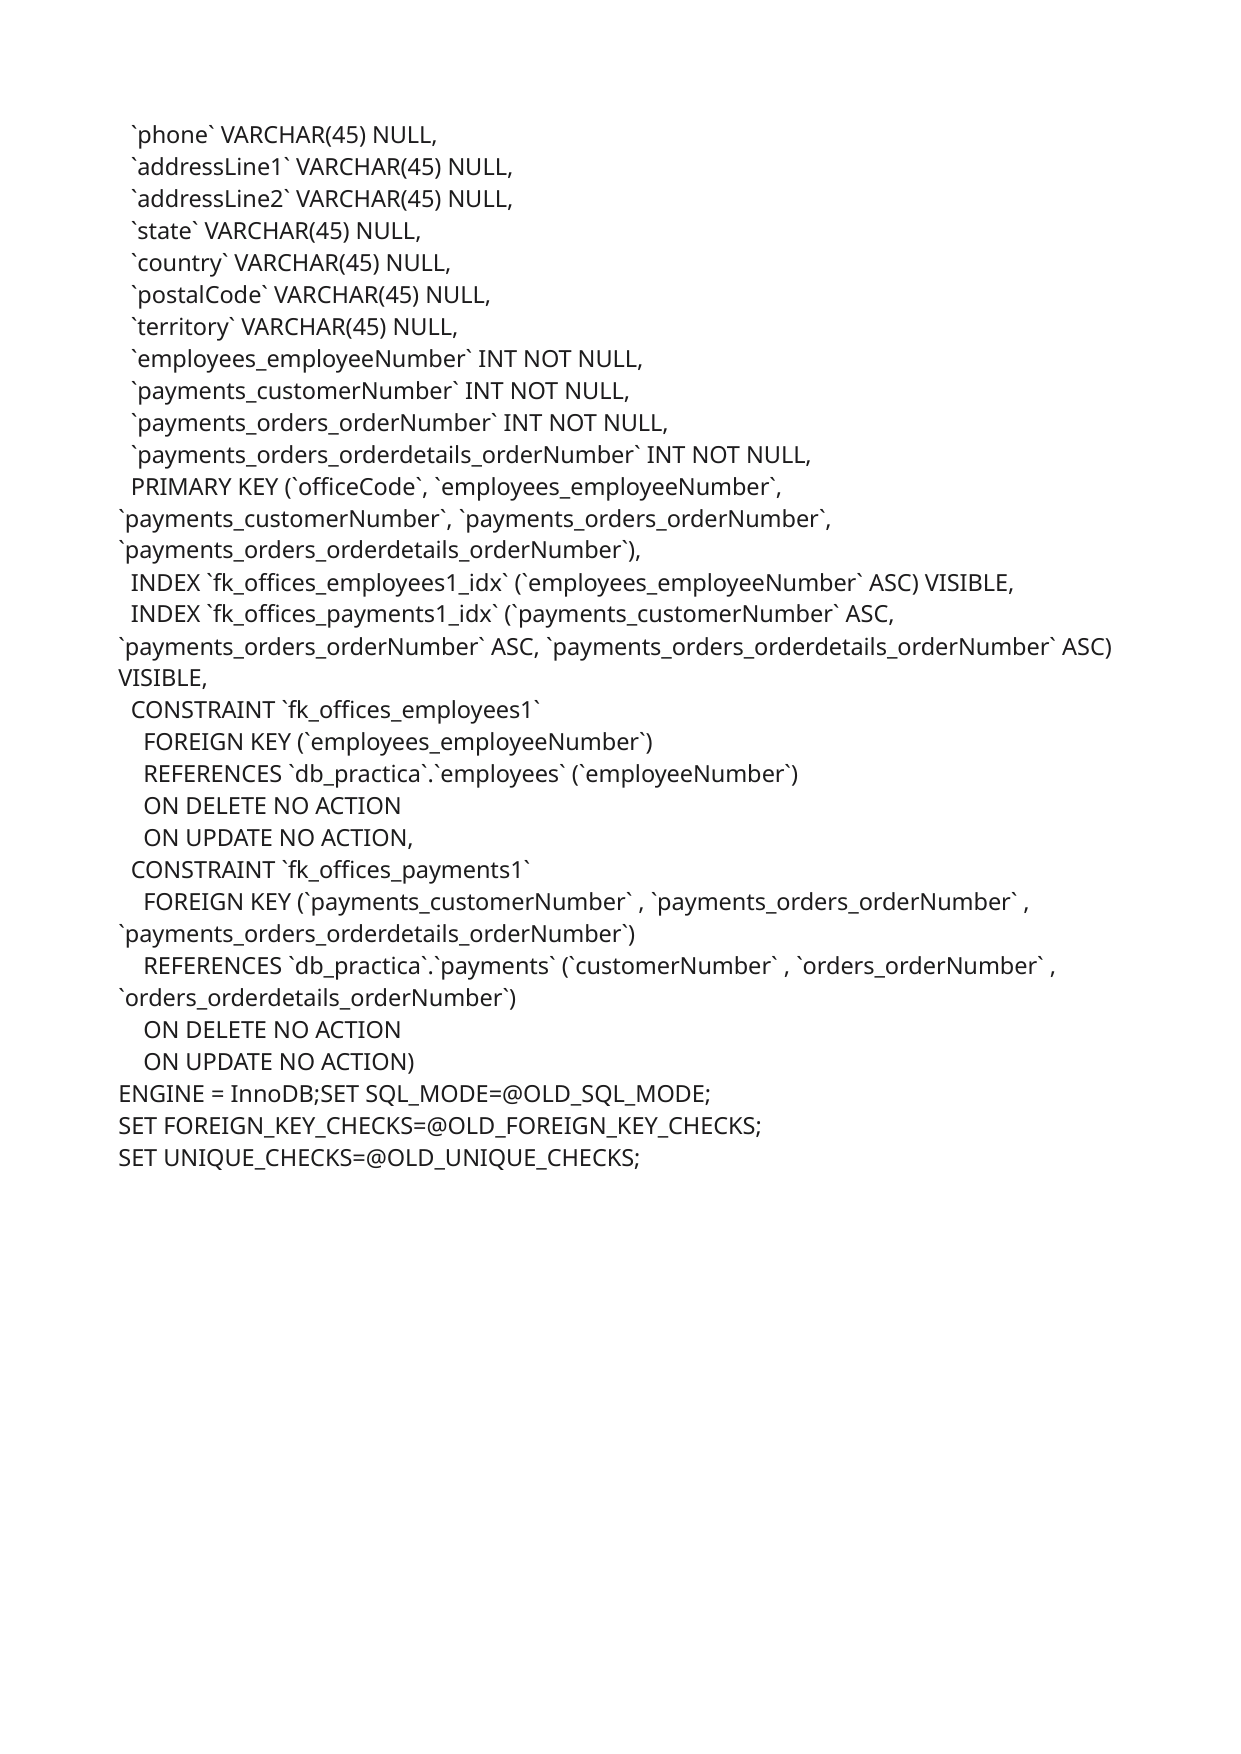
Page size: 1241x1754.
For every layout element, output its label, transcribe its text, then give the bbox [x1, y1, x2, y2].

text `phone` VARCHAR(45) NULL, `addressLine1` VARCHAR(45) NULL, `addressLine2` VARCHAR(45) NULL, `state` VARCHAR(45) NULL, `country` VARCHAR(45) NULL, `postalCode` VARCHAR(45) NULL, `territory` VARCHAR(45) NULL, `employees_employeeNumber` INT NOT NULL, `payments_customerNumber` INT NOT NULL, `payments_orders_orderNumber` INT NOT NULL, `payments_orders_orderdetails_orderNumber` INT NOT NULL, PRIMARY KEY (`officeCode`, `employees_employeeNumber`, `payments_customerNumber`, `payments_orders_orderNumber`, `payments_orders_orderdetails_orderNumber`), INDEX `fk_offices_employees1_idx` (`employees_employeeNumber` ASC) VISIBLE, INDEX `fk_offices_payments1_idx` (`payments_customerNumber` ASC, `payments_orders_orderNumber` ASC, `payments_orders_orderdetails_orderNumber` ASC) VISIBLE, CONSTRAINT `fk_offices_employees1` FOREIGN KEY (`employees_employeeNumber`) REFERENCES `db_practica`.`employees` (`employeeNumber`) ON DELETE NO ACTION ON UPDATE NO ACTION, CONSTRAINT `fk_offices_payments1` FOREIGN KEY (`payments_customerNumber` , `payments_orders_orderNumber` , `payments_orders_orderdetails_orderNumber`) REFERENCES `db_practica`.`payments` (`customerNumber` , `orders_orderNumber` , `orders_orderdetails_orderNumber`) ON DELETE NO ACTION ON UPDATE NO ACTION) ENGINE = InnoDB;SET SQL_MODE=@OLD_SQL_MODE; SET FOREIGN_KEY_CHECKS=@OLD_FOREIGN_KEY_CHECKS; SET UNIQUE_CHECKS=@OLD_UNIQUE_CHECKS; [118, 118, 1122, 1173]
